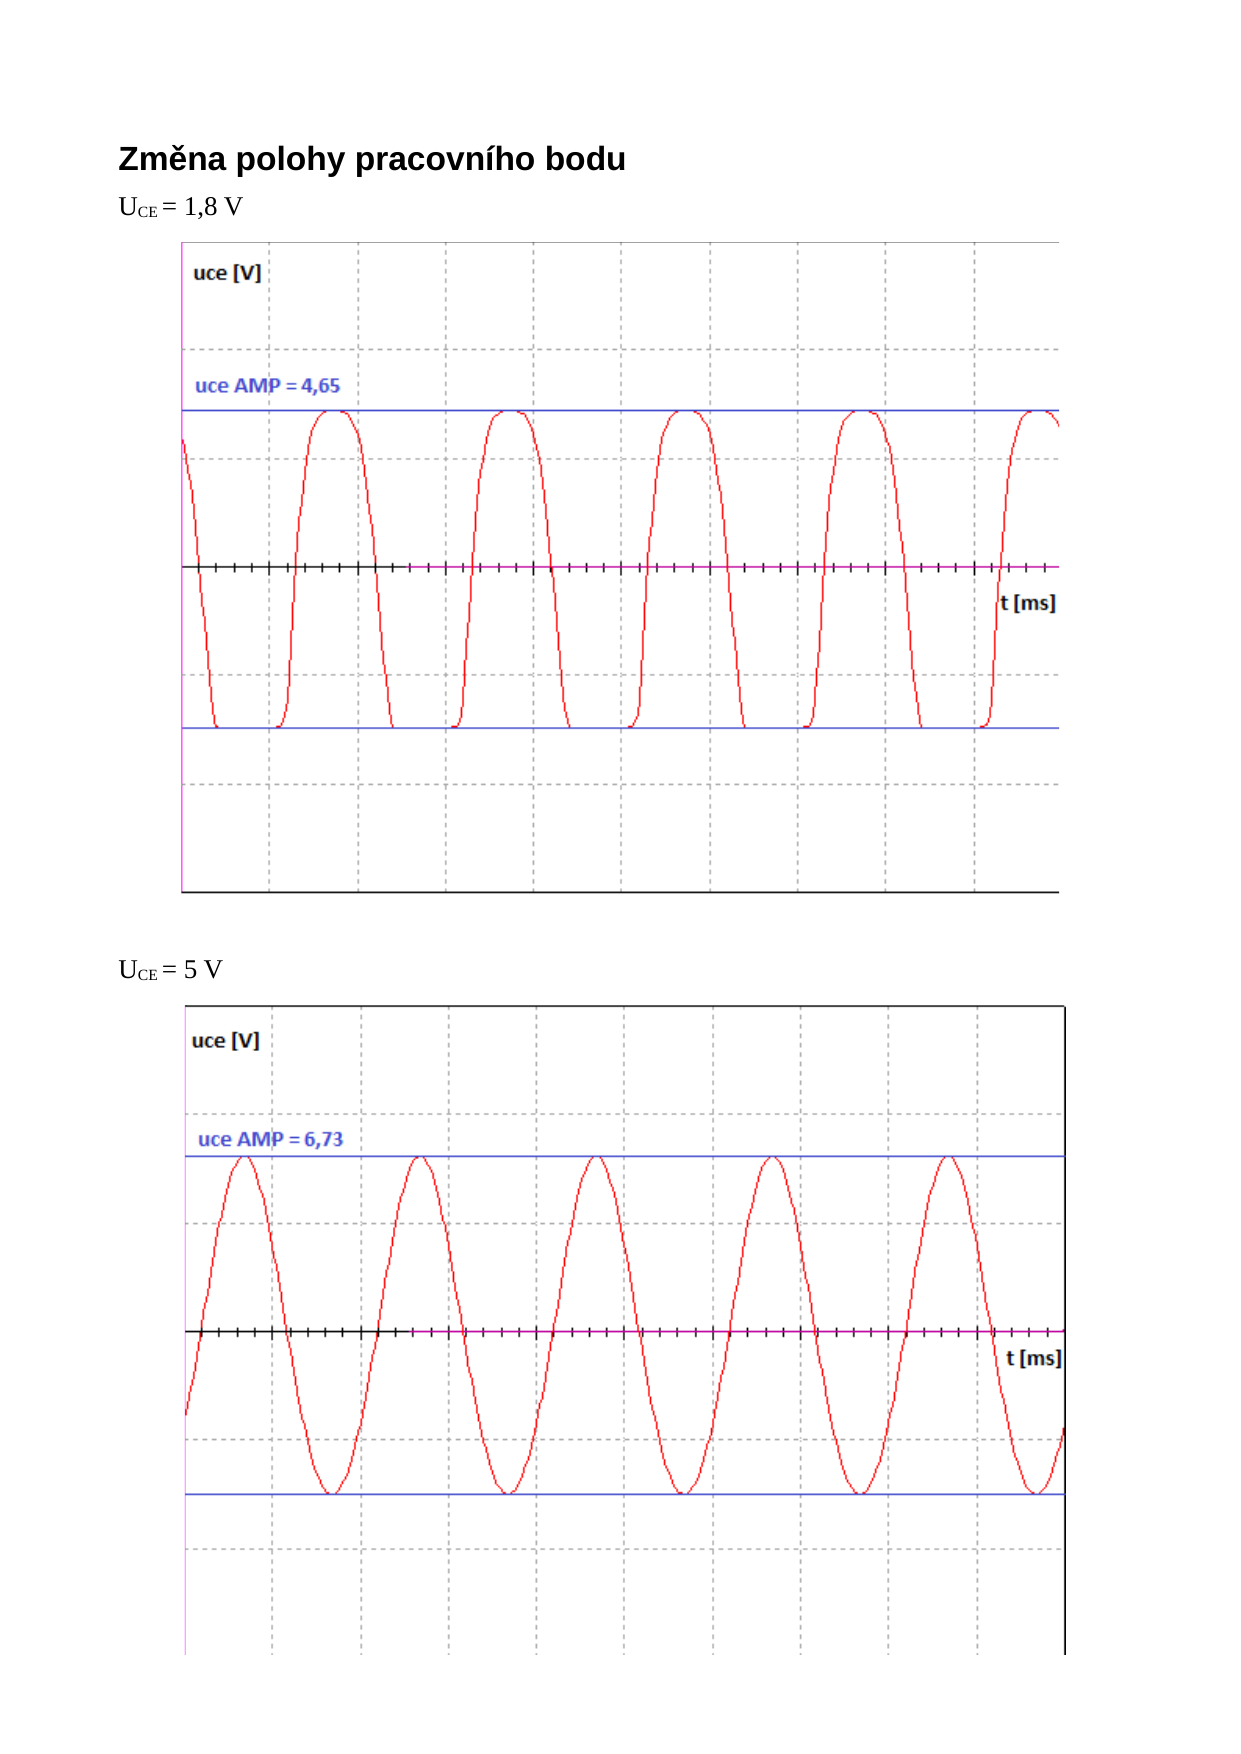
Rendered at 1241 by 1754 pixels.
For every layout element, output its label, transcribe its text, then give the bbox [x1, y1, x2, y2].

text UCE = 1,8 V [118, 190, 1122, 221]
picture [184, 1005, 1066, 1655]
subtitle Změna polohy pracovního bodu [118, 139, 1122, 178]
picture [181, 242, 1060, 895]
text UCE = 5 V [118, 953, 1122, 984]
